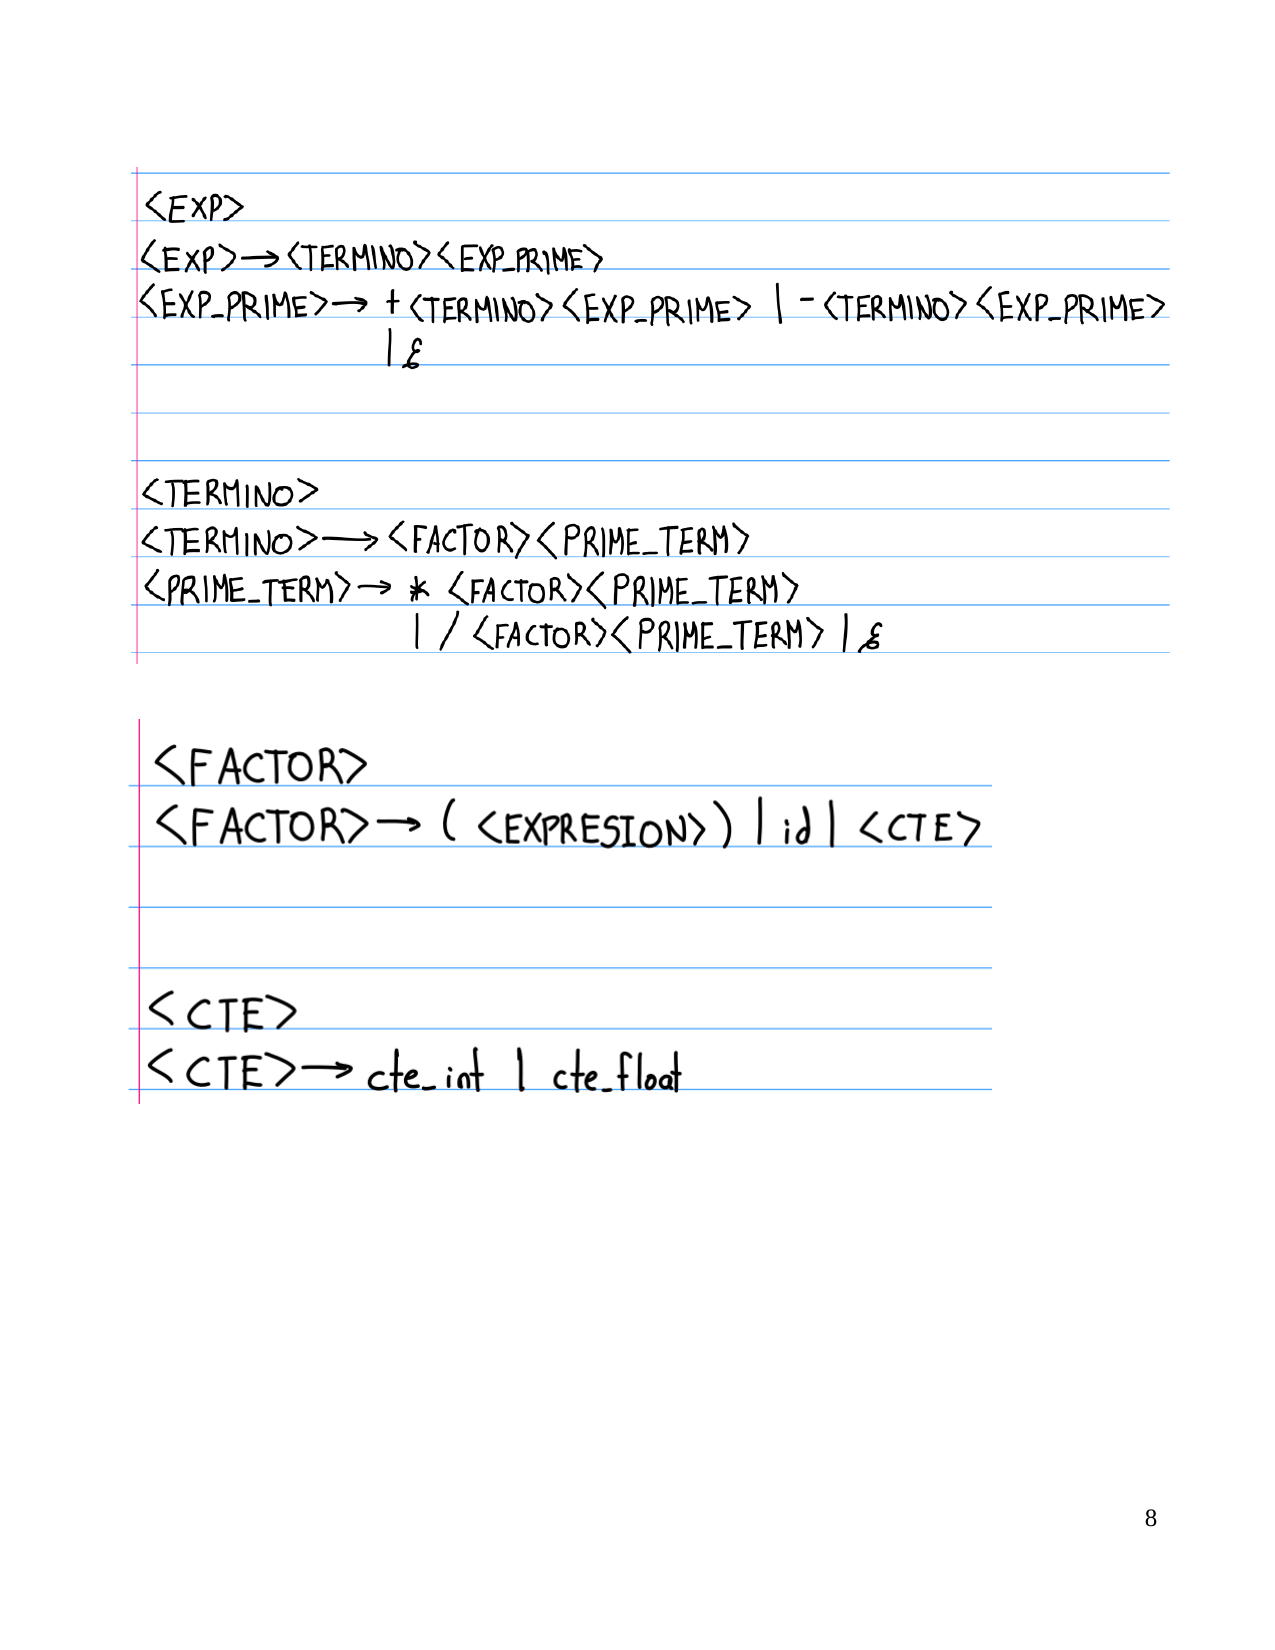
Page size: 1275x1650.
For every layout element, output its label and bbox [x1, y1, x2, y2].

picture [128, 719, 992, 1104]
picture [131, 167, 1170, 664]
